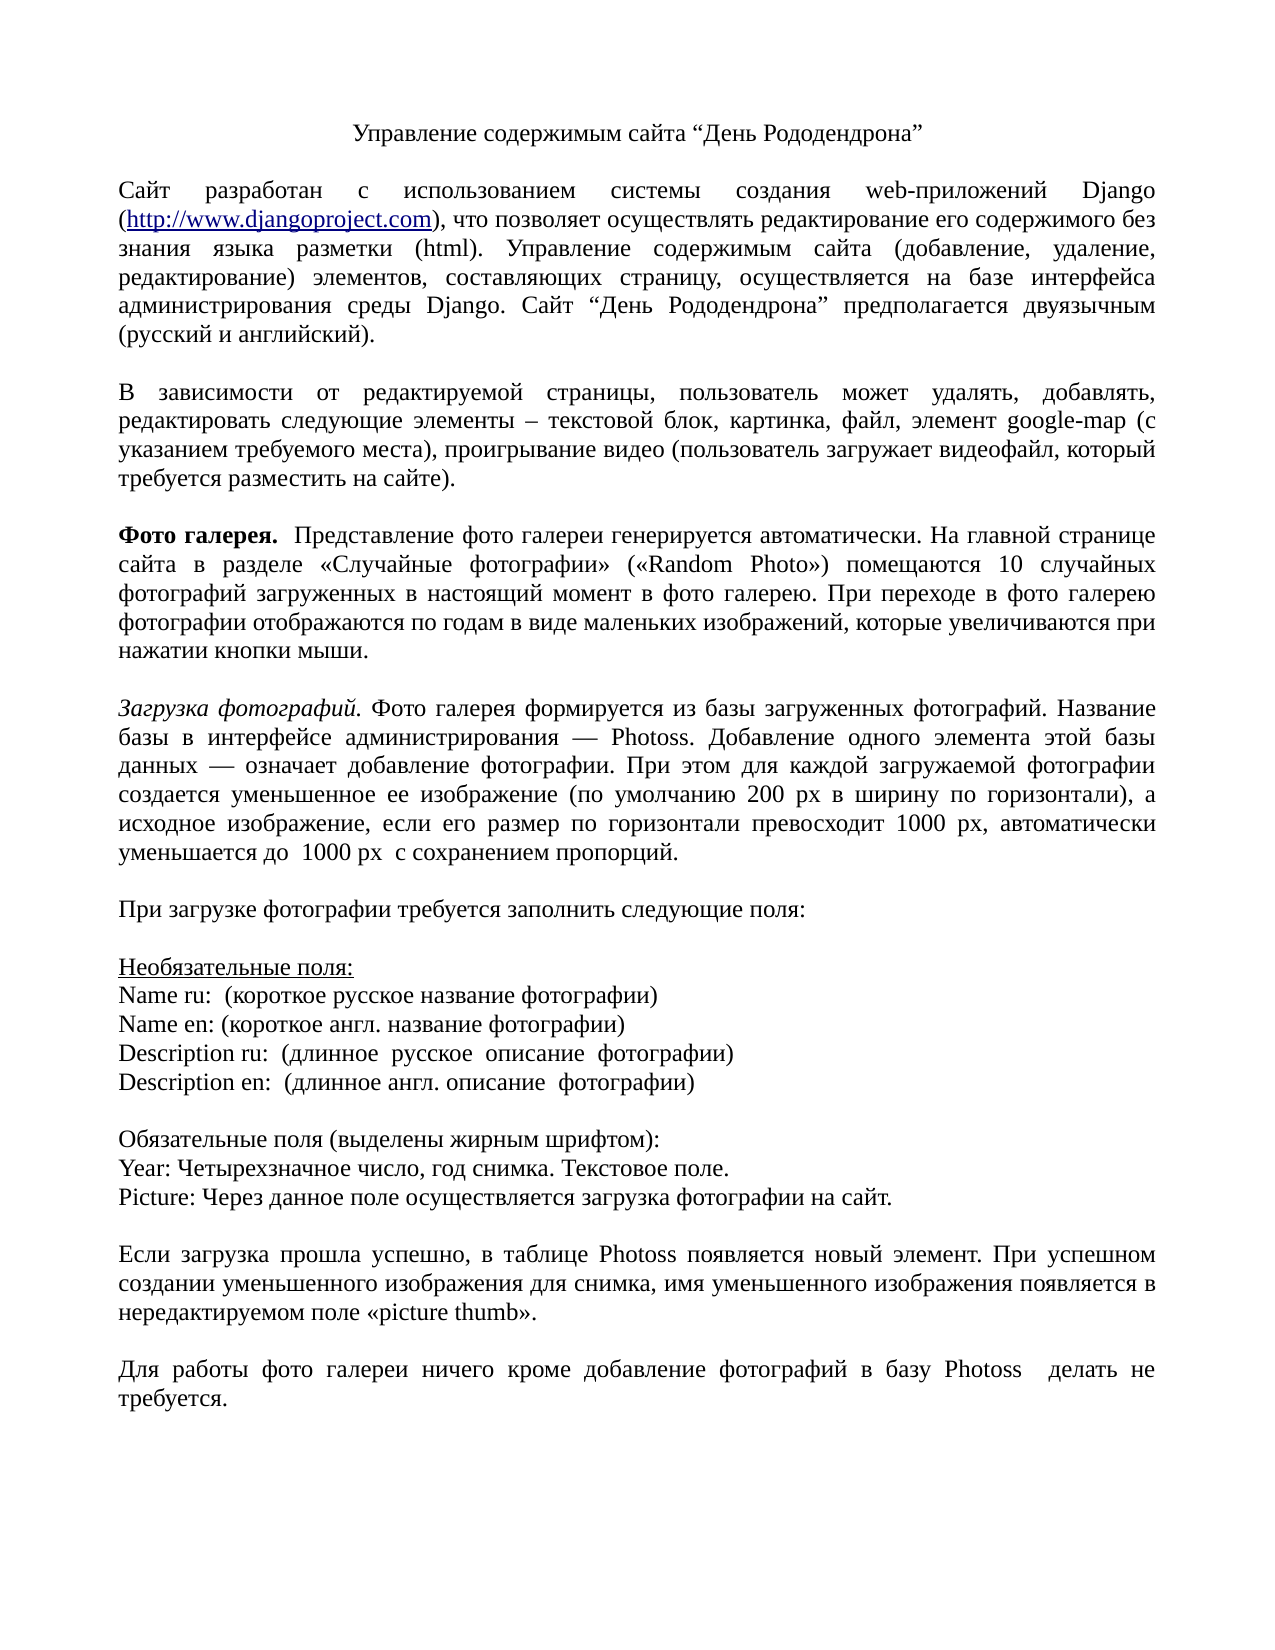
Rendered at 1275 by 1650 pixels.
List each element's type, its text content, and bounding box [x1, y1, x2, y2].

text Picture: Через данное поле осуществляется загрузка фотографии на сайт. [118, 1182, 1157, 1211]
text Для работы фото галереи ничего кроме добавление фотографий в базу Photoss делать не требуется. [118, 1354, 1157, 1412]
text Description ru: (длинное русское описание фотографии) [118, 1038, 1157, 1067]
text Необязательные поля: [118, 952, 1157, 981]
text Управление содержимым сайта “День Рододендрона” [118, 118, 1157, 147]
text Сайт разработан с использованием системы создания web-приложений Django (http://www.djangoproject.com), что позволяет осуществлять редактирование его содержимого без знания языка разметки (html). Управление содержимым сайта (добавление, удаление, редактирование) элементов, составляющих страницу, осуществляется на базе интерфейса администрирования среды Django. Сайт “День Рододендрона” предполагается двуязычным (русский и английский). [118, 176, 1157, 348]
text Name en: (короткое англ. название фотографии) [118, 1009, 1157, 1038]
text Загрузка фотографий. Фото галерея формируется из базы загруженных фотографий. Название базы в интерфейсе администрирования — Photoss. Добавление одного элемента этой базы данных — означает добавление фотографии. При этом для каждой загружаемой фотографии создается уменьшенное ее изображение (по умолчанию 200 px в ширину по горизонтали), а исходное изображение, если его размер по горизонтали превосходит 1000 px, автоматически уменьшается до 1000 px с сохранением пропорций. [118, 693, 1157, 866]
text Обязательные поля (выделены жирным шрифтом): [118, 1124, 1157, 1153]
text Year: Четырехзначное число, год снимка. Текстовое поле. [118, 1153, 1157, 1182]
text Фото галерея. Представление фото галереи генерируется автоматически. На главной странице сайта в разделе «Случайные фотографии» («Random Photo») помещаются 10 случайных фотографий загруженных в настоящий момент в фото галерею. При переходе в фото галерею фотографии отображаются по годам в виде маленьких изображений, которые увеличиваются при нажатии кнопки мыши. [118, 521, 1157, 664]
text В зависимости от редактируемой страницы, пользователь может удалять, добавлять, редактировать следующие элементы – текстовой блок, картинка, файл, элемент google-map (с указанием требуемого места), проигрывание видео (пользователь загружает видеофайл, который требуется разместить на сайте). [118, 377, 1157, 492]
text При загрузке фотографии требуется заполнить следующие поля: [118, 894, 1157, 923]
text Description en: (длинное англ. описание фотографии) [118, 1067, 1157, 1096]
text Name ru: (короткое русское название фотографии) [118, 981, 1157, 1009]
text Если загрузка прошла успешно, в таблице Photoss появляется новый элемент. При успешном создании уменьшенного изображения для снимка, имя уменьшенного изображения появляется в нередактируемом поле «picture thumb». [118, 1239, 1157, 1326]
